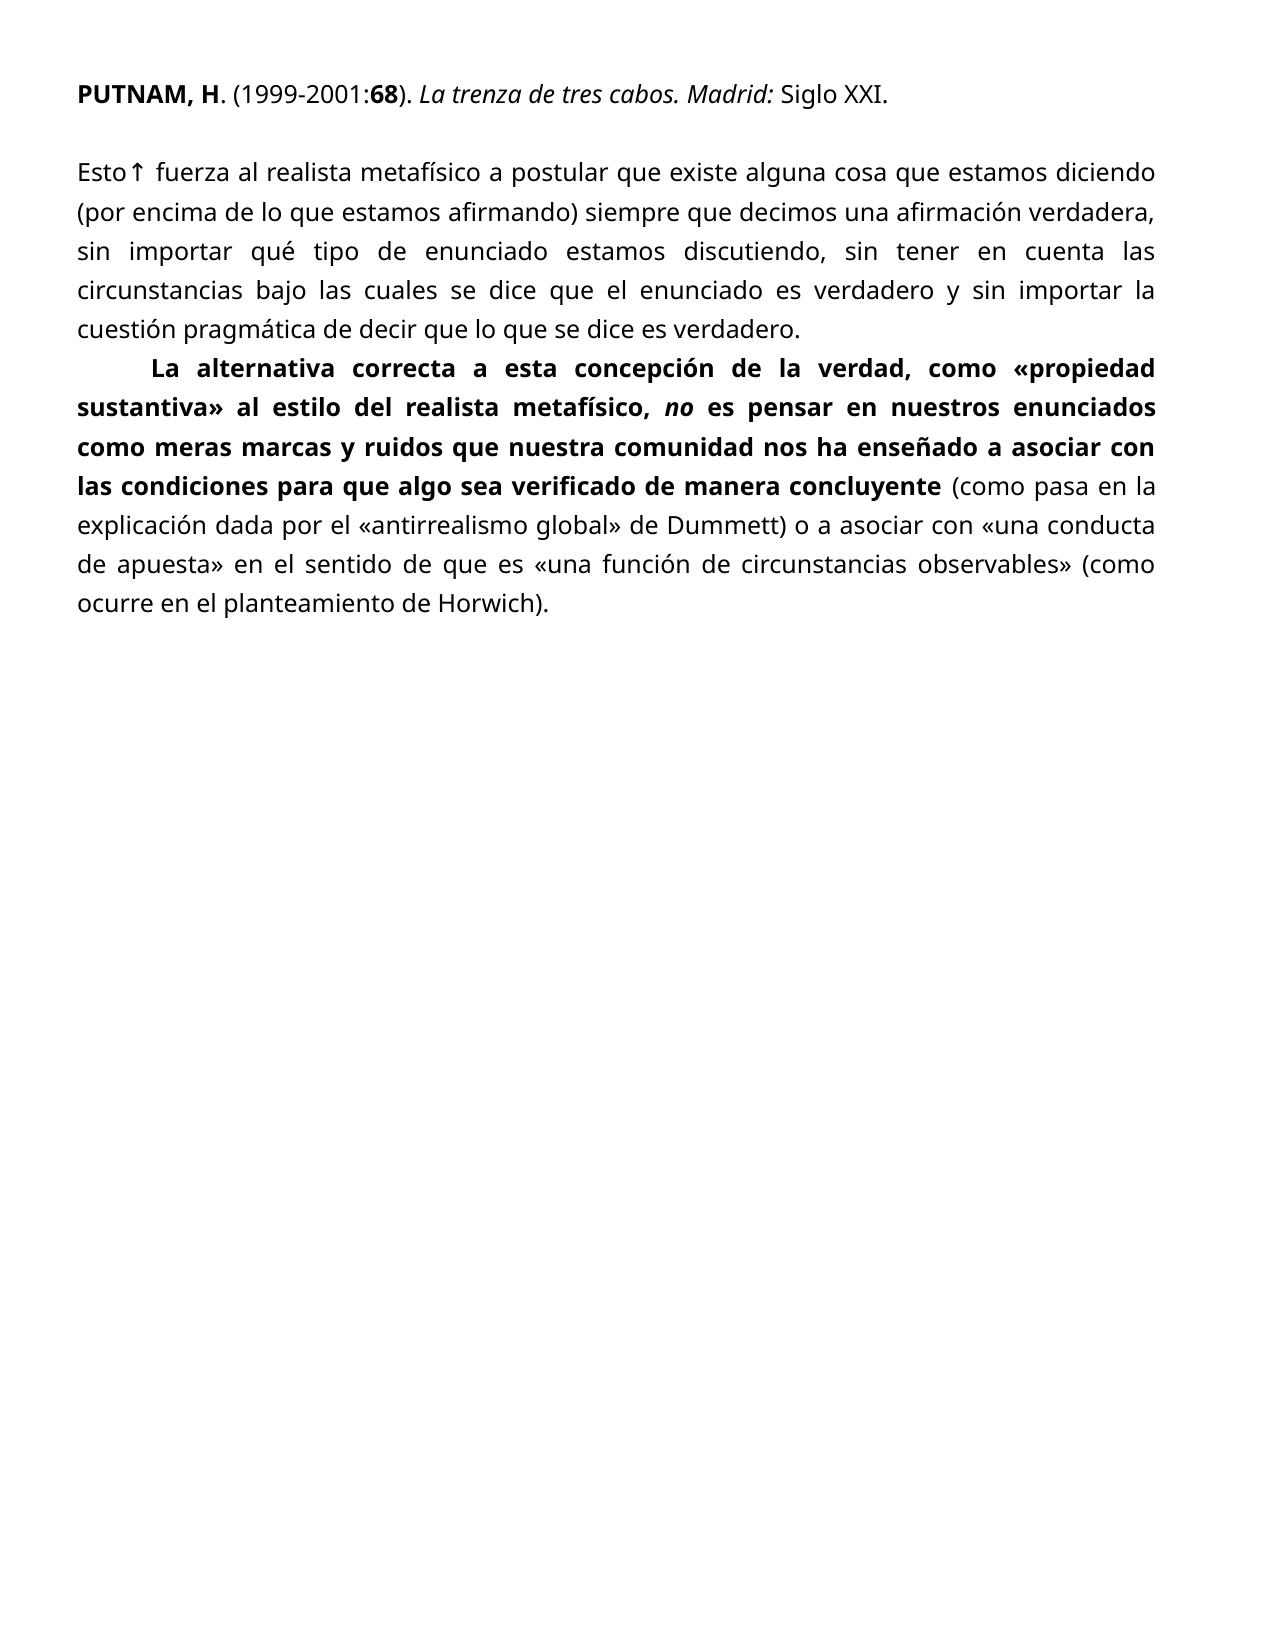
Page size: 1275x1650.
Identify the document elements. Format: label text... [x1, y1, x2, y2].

text Esto↑ fuerza al realista metafísico a postular que existe alguna cosa que estamos diciendo (por encima de lo que estamos afirmando) siempre que decimos una afirmación verdadera, sin importar qué tipo de enunciado estamos discutiendo, sin tener en cuenta las circunstancias bajo las cuales se dice que el enunciado es verdadero y sin importar la cuestión pragmática de decir que lo que se dice es verdadero. [77, 155, 1157, 346]
text PUTNAM, H. (1999-2001:68). La trenza de tres cabos. Madrid: Siglo XXI. [77, 77, 1157, 111]
text La alternativa correcta a esta concepción de la verdad, como «propiedad sustantiva» al estilo del realista metafísico, no es pensar en nuestros enunciados como meras marcas y ruidos que nuestra comunidad nos ha enseñado a asociar con las condiciones para que algo sea verificado de manera concluyente (como pasa en la explicación dada por el «antirrealismo global» de Dummett) o a asociar con «una conducta de apuesta» en el sentido de que es «una función de circunstancias observables» (como ocurre en el planteamiento de Horwich). [77, 351, 1157, 620]
